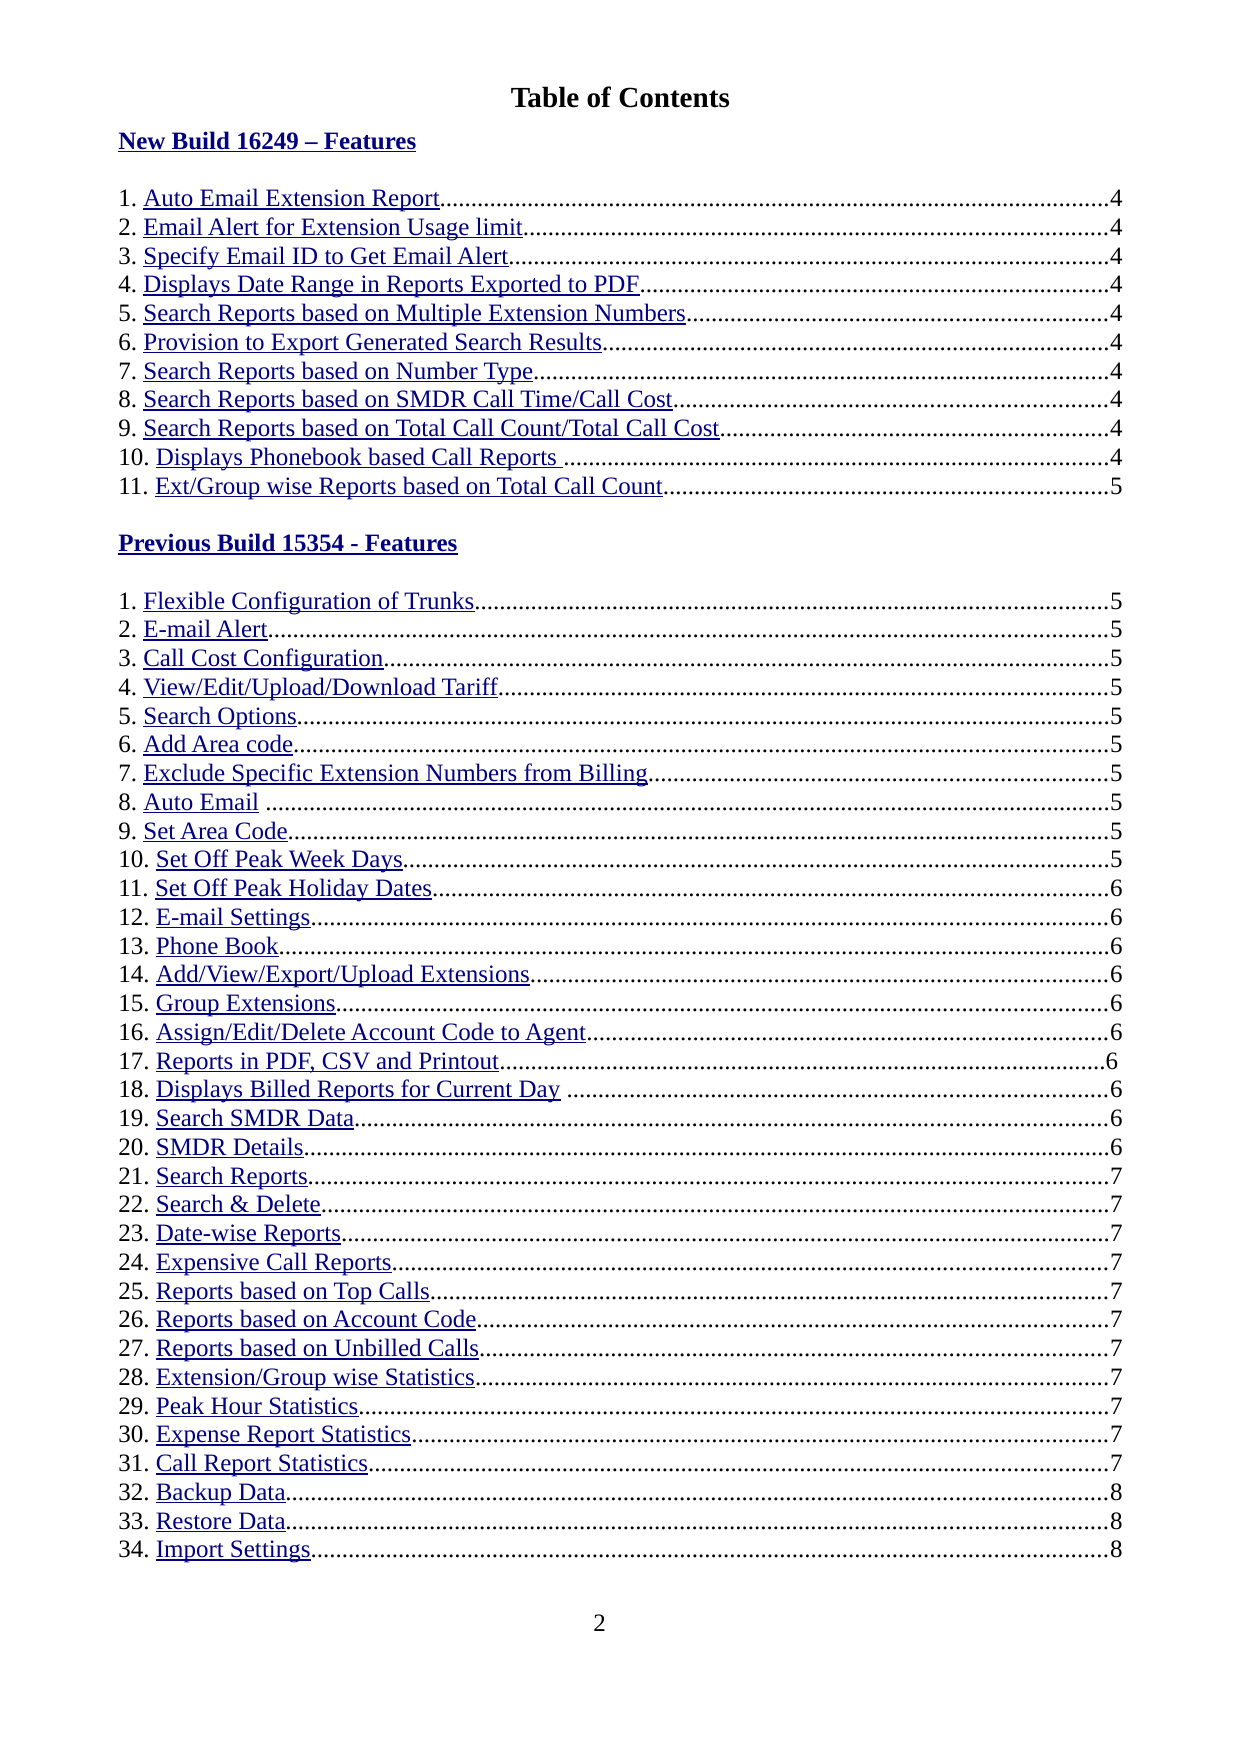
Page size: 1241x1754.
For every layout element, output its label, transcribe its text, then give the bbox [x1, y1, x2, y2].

text 3. Call Cost Configuration 5 [118, 643, 1122, 672]
text 10. Displays Phonebook based Call Reports 4 [118, 442, 1122, 471]
text 2. E-mail Alert 5 [118, 614, 1122, 643]
text 27. Reports based on Unbilled Calls 7 [118, 1333, 1122, 1362]
text 6. Add Area code 5 [118, 729, 1122, 758]
text 32. Backup Data 8 [118, 1477, 1122, 1506]
text 4. View/Edit/Upload/Download Tariff 5 [118, 672, 1122, 701]
text New Build 16249 – Features [118, 126, 1122, 154]
text 33. Restore Data 8 [118, 1506, 1122, 1534]
text 11. Set Off Peak Holiday Dates 6 [118, 873, 1122, 902]
text 13. Phone Book 6 [118, 931, 1122, 959]
text 5. Search Reports based on Multiple Extension Numbers 4 [118, 298, 1122, 327]
text 24. Expensive Call Reports 7 [118, 1247, 1122, 1276]
text 31. Call Report Statistics 7 [118, 1448, 1122, 1477]
text 8. Auto Email 5 [118, 787, 1122, 816]
text 7. Search Reports based on Number Type 4 [118, 356, 1122, 384]
text 23. Date-wise Reports 7 [118, 1218, 1122, 1247]
text 10. Set Off Peak Week Days 5 [118, 844, 1122, 873]
text 11. Ext/Group wise Reports based on Total Call Count 5 [118, 471, 1122, 499]
text 34. Import Settings 8 [118, 1534, 1122, 1563]
text 16. Assign/Edit/Delete Account Code to Agent 6 [118, 1017, 1122, 1046]
text 17. Reports in PDF, CSV and Printout.................................................................................................6 [118, 1046, 1122, 1074]
text 26. Reports based on Account Code 7 [118, 1304, 1122, 1333]
subtitle Table of Contents [118, 80, 1122, 113]
text 7. Exclude Specific Extension Numbers from Billing 5 [118, 758, 1122, 787]
text Previous Build 15354 - Features [118, 528, 1122, 557]
text 8. Search Reports based on SMDR Call Time/Call Cost 4 [118, 384, 1122, 413]
text 15. Group Extensions 6 [118, 988, 1122, 1017]
text 19. Search SMDR Data 6 [118, 1103, 1122, 1132]
text 3. Specify Email ID to Get Email Alert 4 [118, 241, 1122, 269]
text 18. Displays Billed Reports for Current Day 6 [118, 1074, 1122, 1103]
text 9. Search Reports based on Total Call Count/Total Call Cost 4 [118, 413, 1122, 442]
text 2. Email Alert for Extension Usage limit 4 [118, 212, 1122, 241]
text 28. Extension/Group wise Statistics 7 [118, 1362, 1122, 1391]
text 29. Peak Hour Statistics 7 [118, 1391, 1122, 1419]
text 12. E-mail Settings 6 [118, 902, 1122, 931]
text 9. Set Area Code 5 [118, 816, 1122, 844]
text 1. Flexible Configuration of Trunks 5 [118, 586, 1122, 614]
text 1. Auto Email Extension Report 4 [118, 183, 1122, 212]
text 14. Add/View/Export/Upload Extensions 6 [118, 959, 1122, 988]
text 25. Reports based on Top Calls 7 [118, 1276, 1122, 1304]
text 20. SMDR Details 6 [118, 1132, 1122, 1161]
text 22. Search & Delete 7 [118, 1189, 1122, 1218]
text 6. Provision to Export Generated Search Results 4 [118, 327, 1122, 356]
text 30. Expense Report Statistics 7 [118, 1419, 1122, 1448]
text 21. Search Reports 7 [118, 1161, 1122, 1189]
text 5. Search Options 5 [118, 701, 1122, 729]
text 4. Displays Date Range in Reports Exported to PDF 4 [118, 269, 1122, 298]
